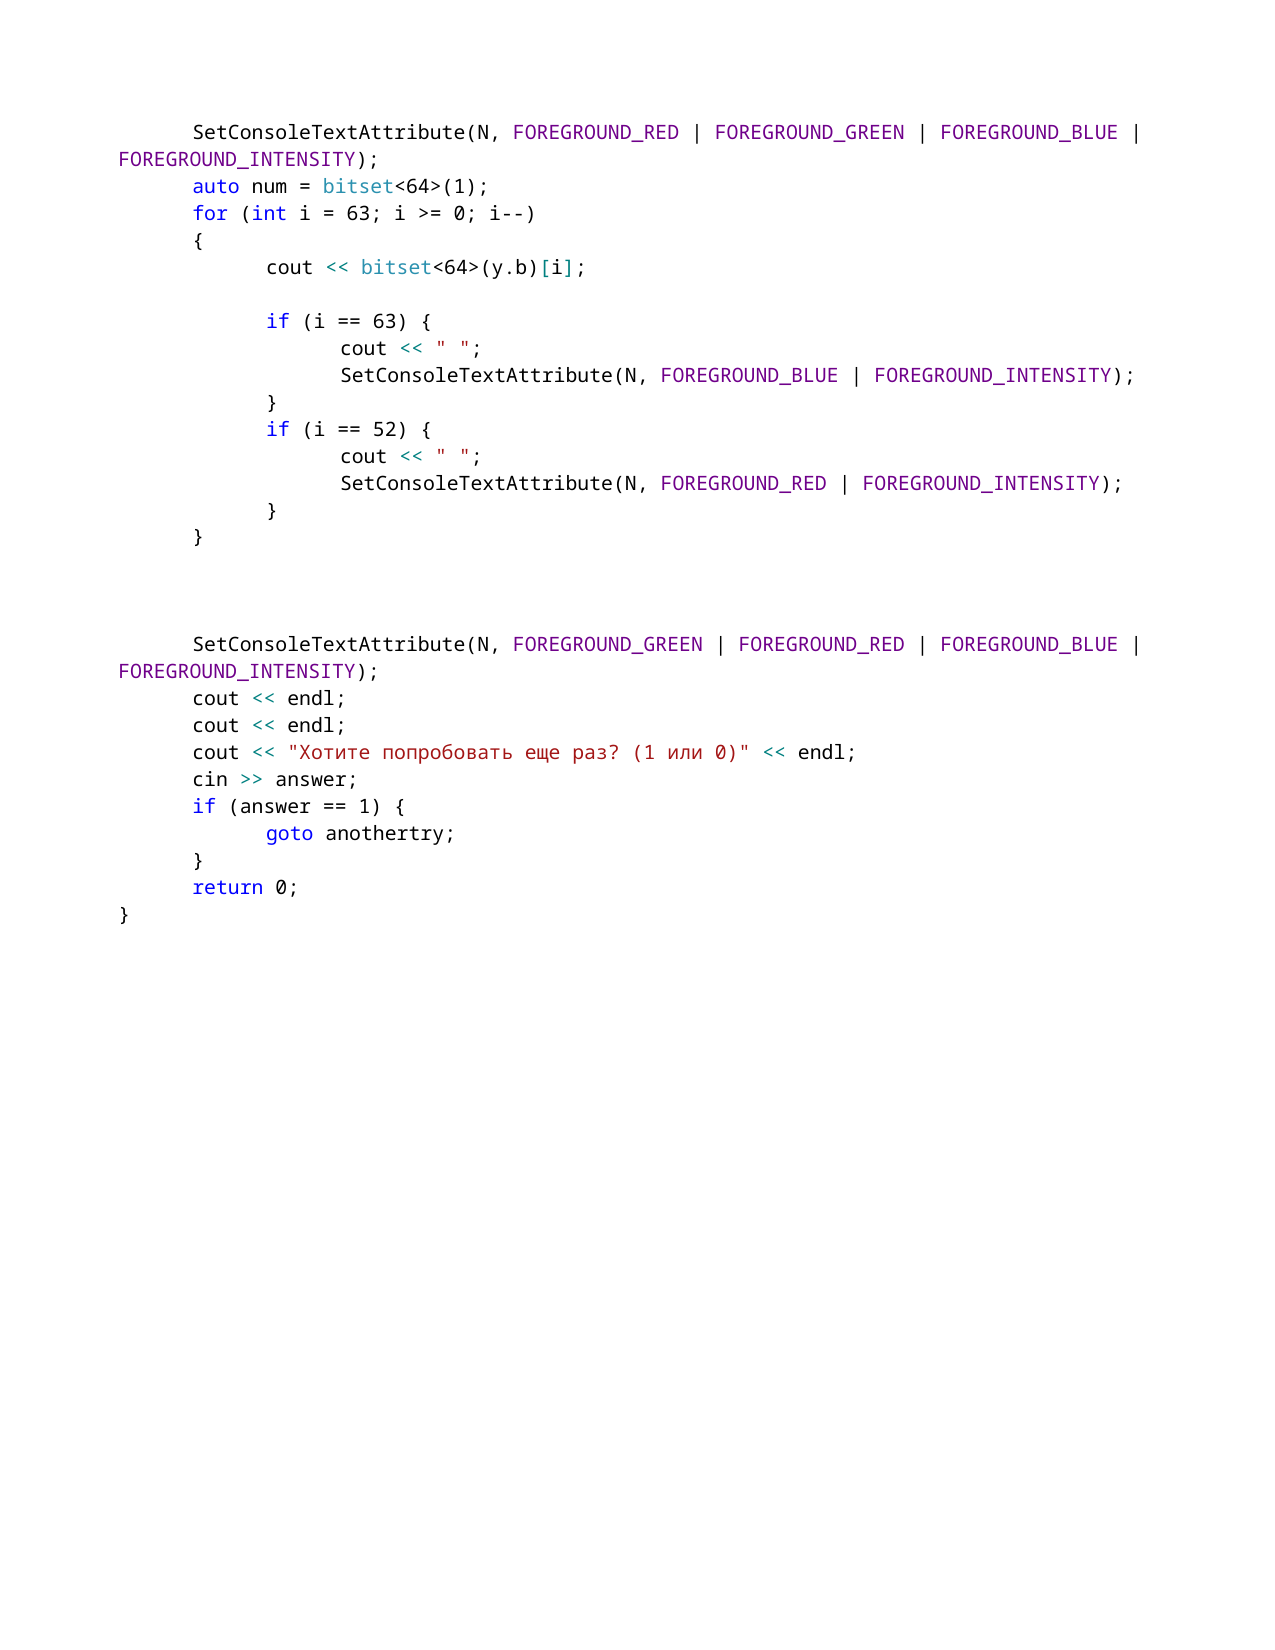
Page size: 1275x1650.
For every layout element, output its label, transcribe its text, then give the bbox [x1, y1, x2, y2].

text } [118, 523, 1157, 550]
text for (int i = 63; i >= 0; i--) [118, 199, 1157, 226]
text } [118, 388, 1157, 415]
text } [118, 901, 1157, 927]
text return 0; [118, 873, 1157, 901]
text if (answer == 1) { [118, 793, 1157, 819]
text cout << "Хотите попробовать еще раз? (1 или 0)" << endl; [118, 739, 1157, 766]
text if (i == 63) { [118, 307, 1157, 334]
text SetConsoleTextAttribute(N, FOREGROUND_RED | FOREGROUND_INTENSITY); [118, 469, 1157, 496]
text SetConsoleTextAttribute(N, FOREGROUND_GREEN | FOREGROUND_RED | FOREGROUND_BLUE | FOREGROUND_INTENSITY); [118, 631, 1157, 685]
text goto anothertry; [118, 819, 1157, 847]
text cout << " "; [118, 442, 1157, 469]
text } [118, 847, 1157, 873]
text { [118, 226, 1157, 253]
text cout << " "; [118, 334, 1157, 361]
text cout << bitset<64>(y.b)[i]; [118, 253, 1157, 280]
text SetConsoleTextAttribute(N, FOREGROUND_RED | FOREGROUND_GREEN | FOREGROUND_BLUE | FOREGROUND_INTENSITY); [118, 118, 1157, 172]
text auto num = bitset<64>(1); [118, 172, 1157, 199]
text cout << endl; [118, 712, 1157, 739]
text cin >> answer; [118, 766, 1157, 793]
text SetConsoleTextAttribute(N, FOREGROUND_BLUE | FOREGROUND_INTENSITY); [118, 361, 1157, 388]
text } [118, 496, 1157, 523]
text if (i == 52) { [118, 415, 1157, 442]
text cout << endl; [118, 685, 1157, 712]
